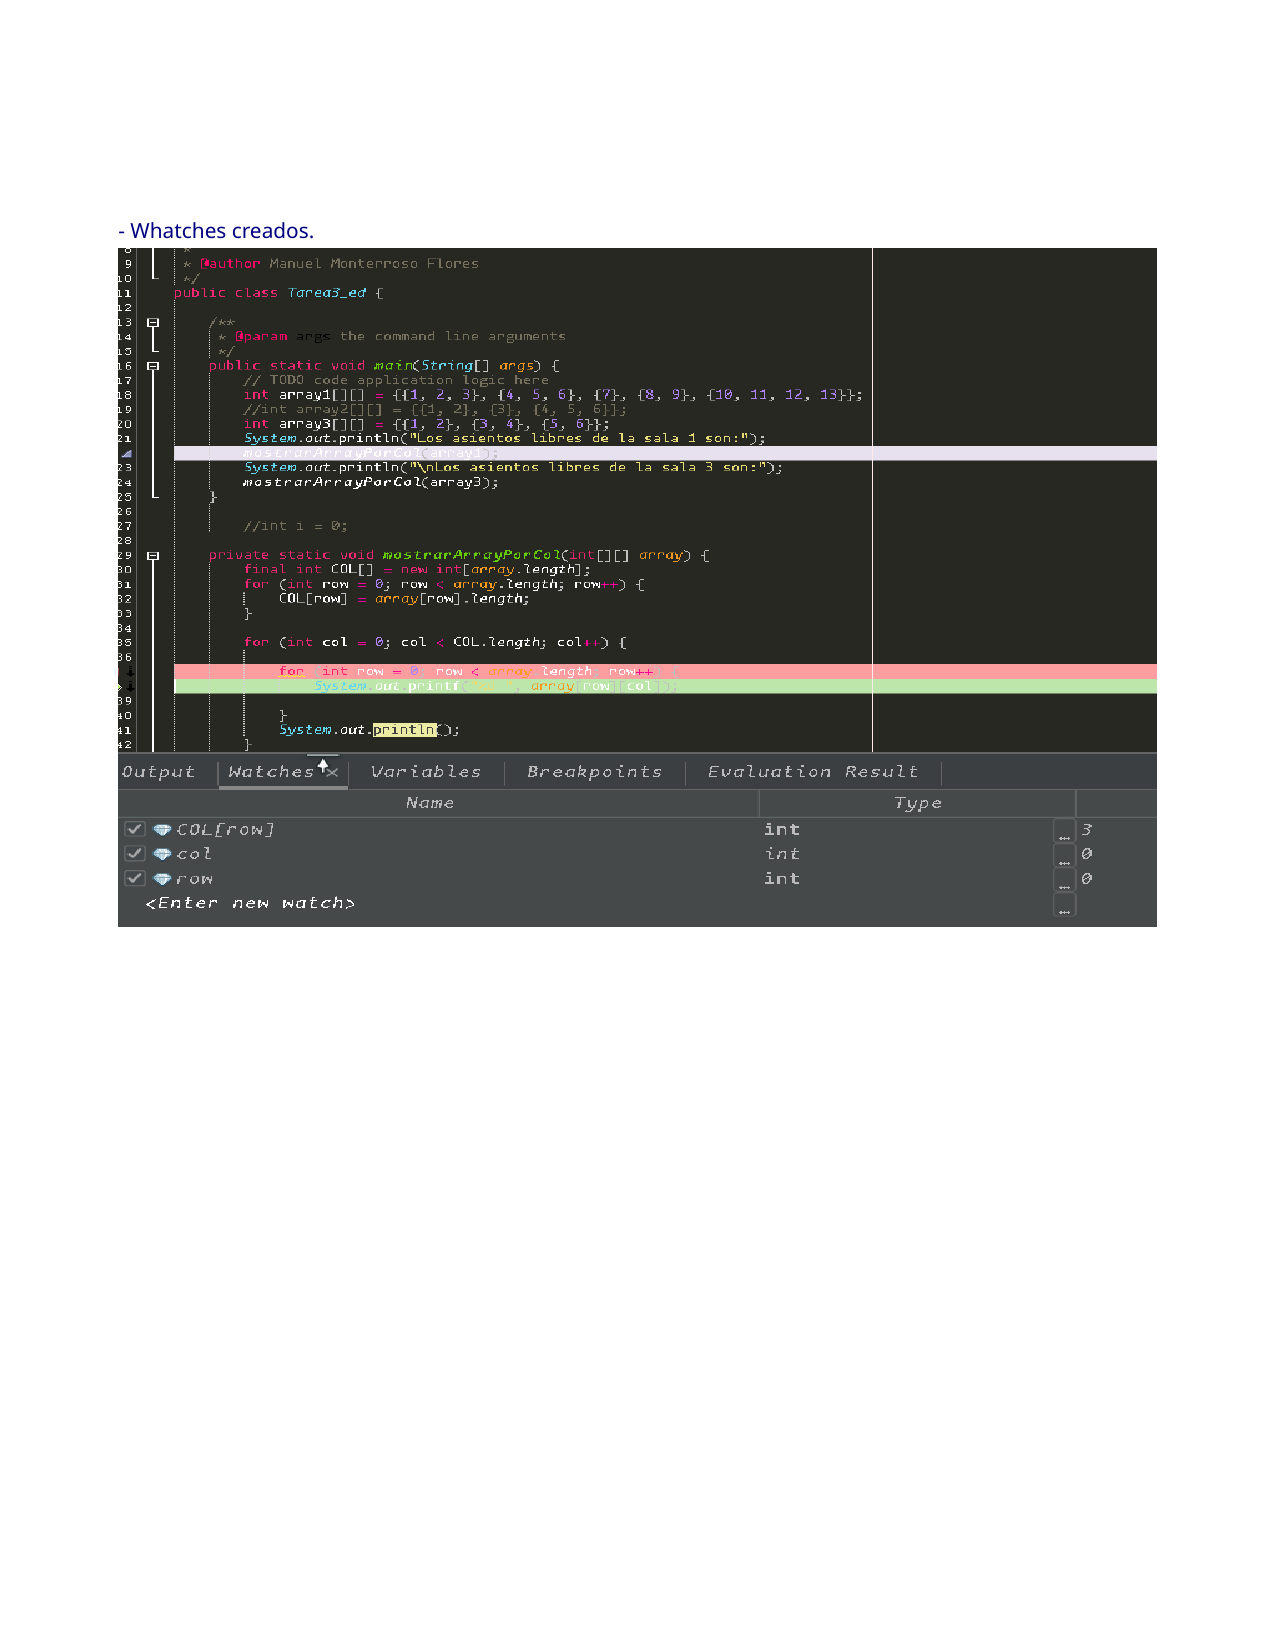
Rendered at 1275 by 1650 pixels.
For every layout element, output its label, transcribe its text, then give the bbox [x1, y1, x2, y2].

table_header [118, 927, 1157, 955]
text - Whatches creados. [118, 216, 1157, 244]
picture [118, 248, 1157, 927]
